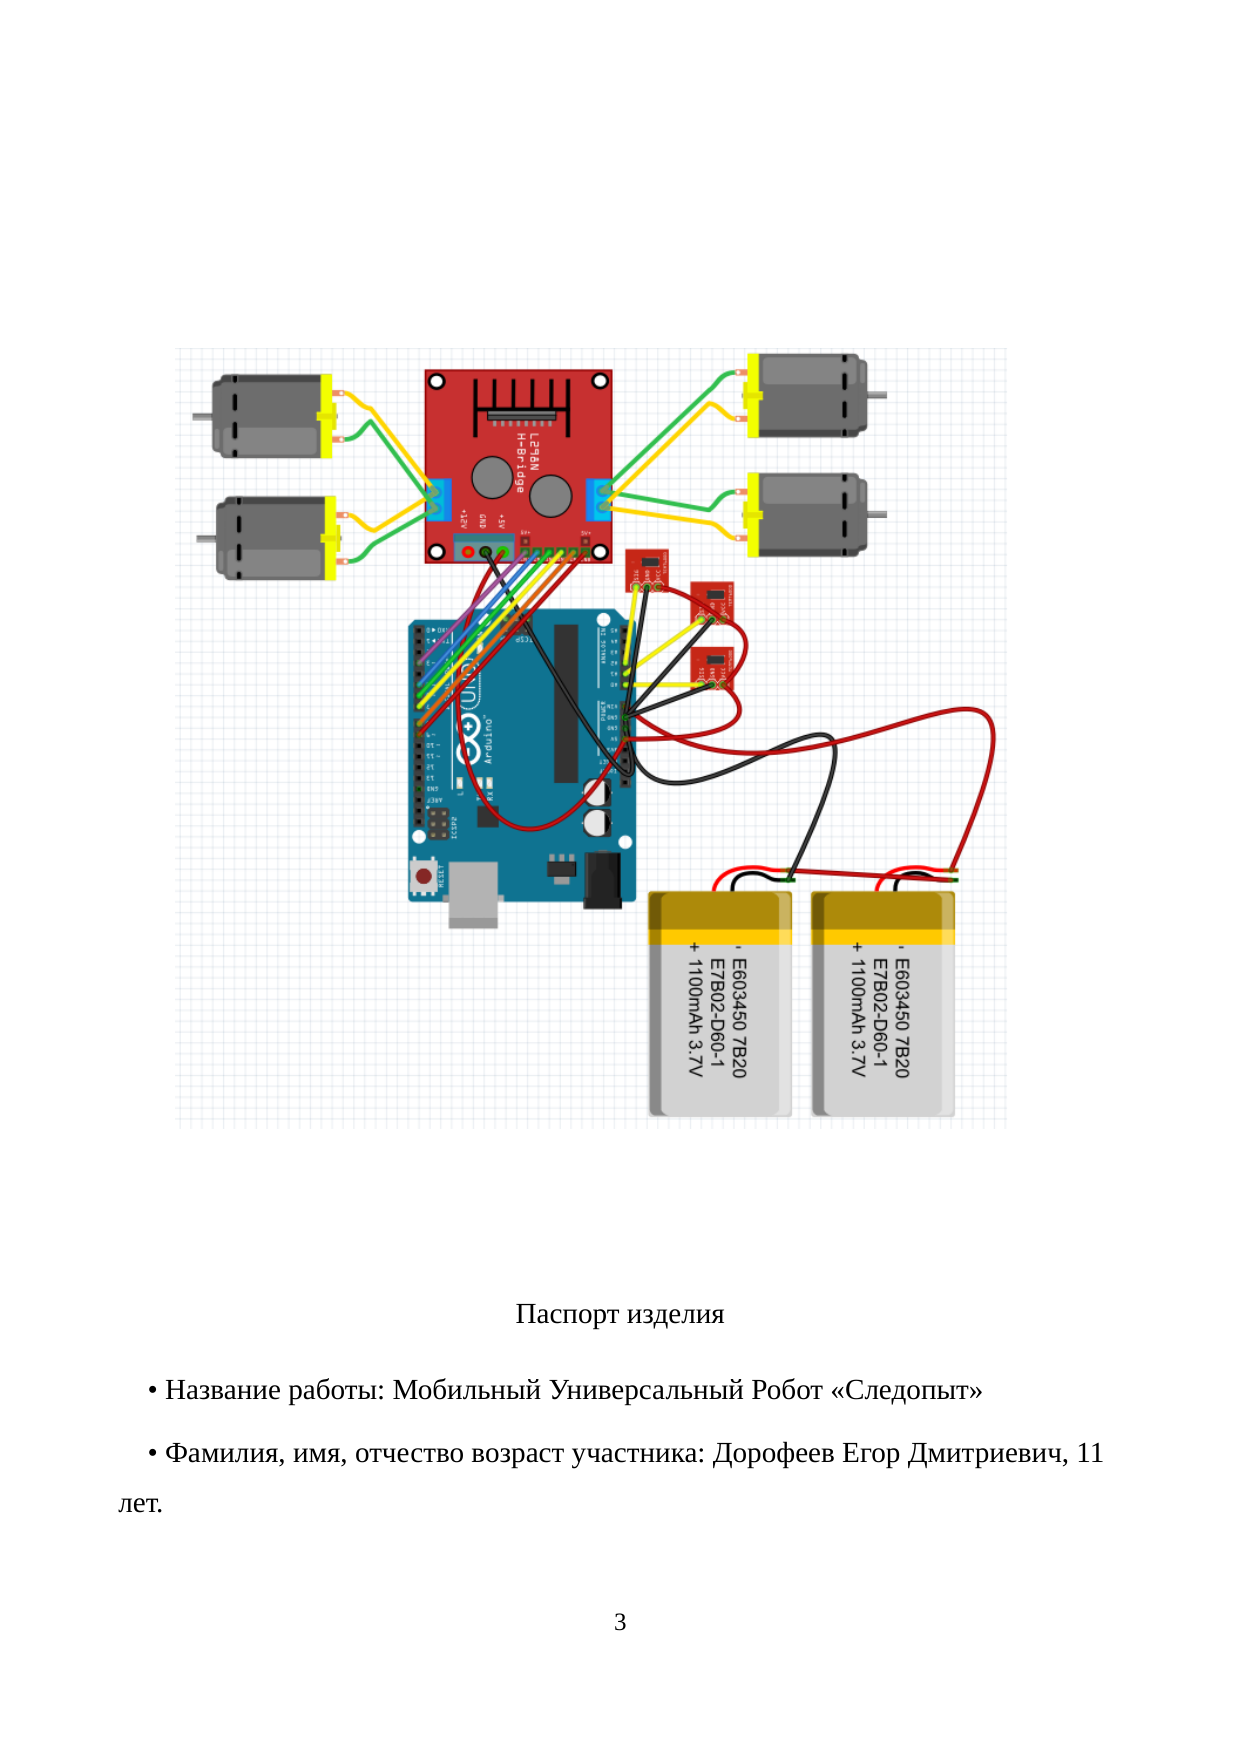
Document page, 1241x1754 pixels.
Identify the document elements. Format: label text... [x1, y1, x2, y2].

text • Фамилия, имя, отчество возраст участника: Дорофеев Егор Дмитриевич, 11 лет. [118, 1435, 1122, 1518]
subtitle • Название работы: Мобильный Универсальный Робот «Следопыт» [118, 1372, 1122, 1405]
picture [175, 348, 1008, 1129]
text Паспорт изделия [118, 1297, 1122, 1330]
